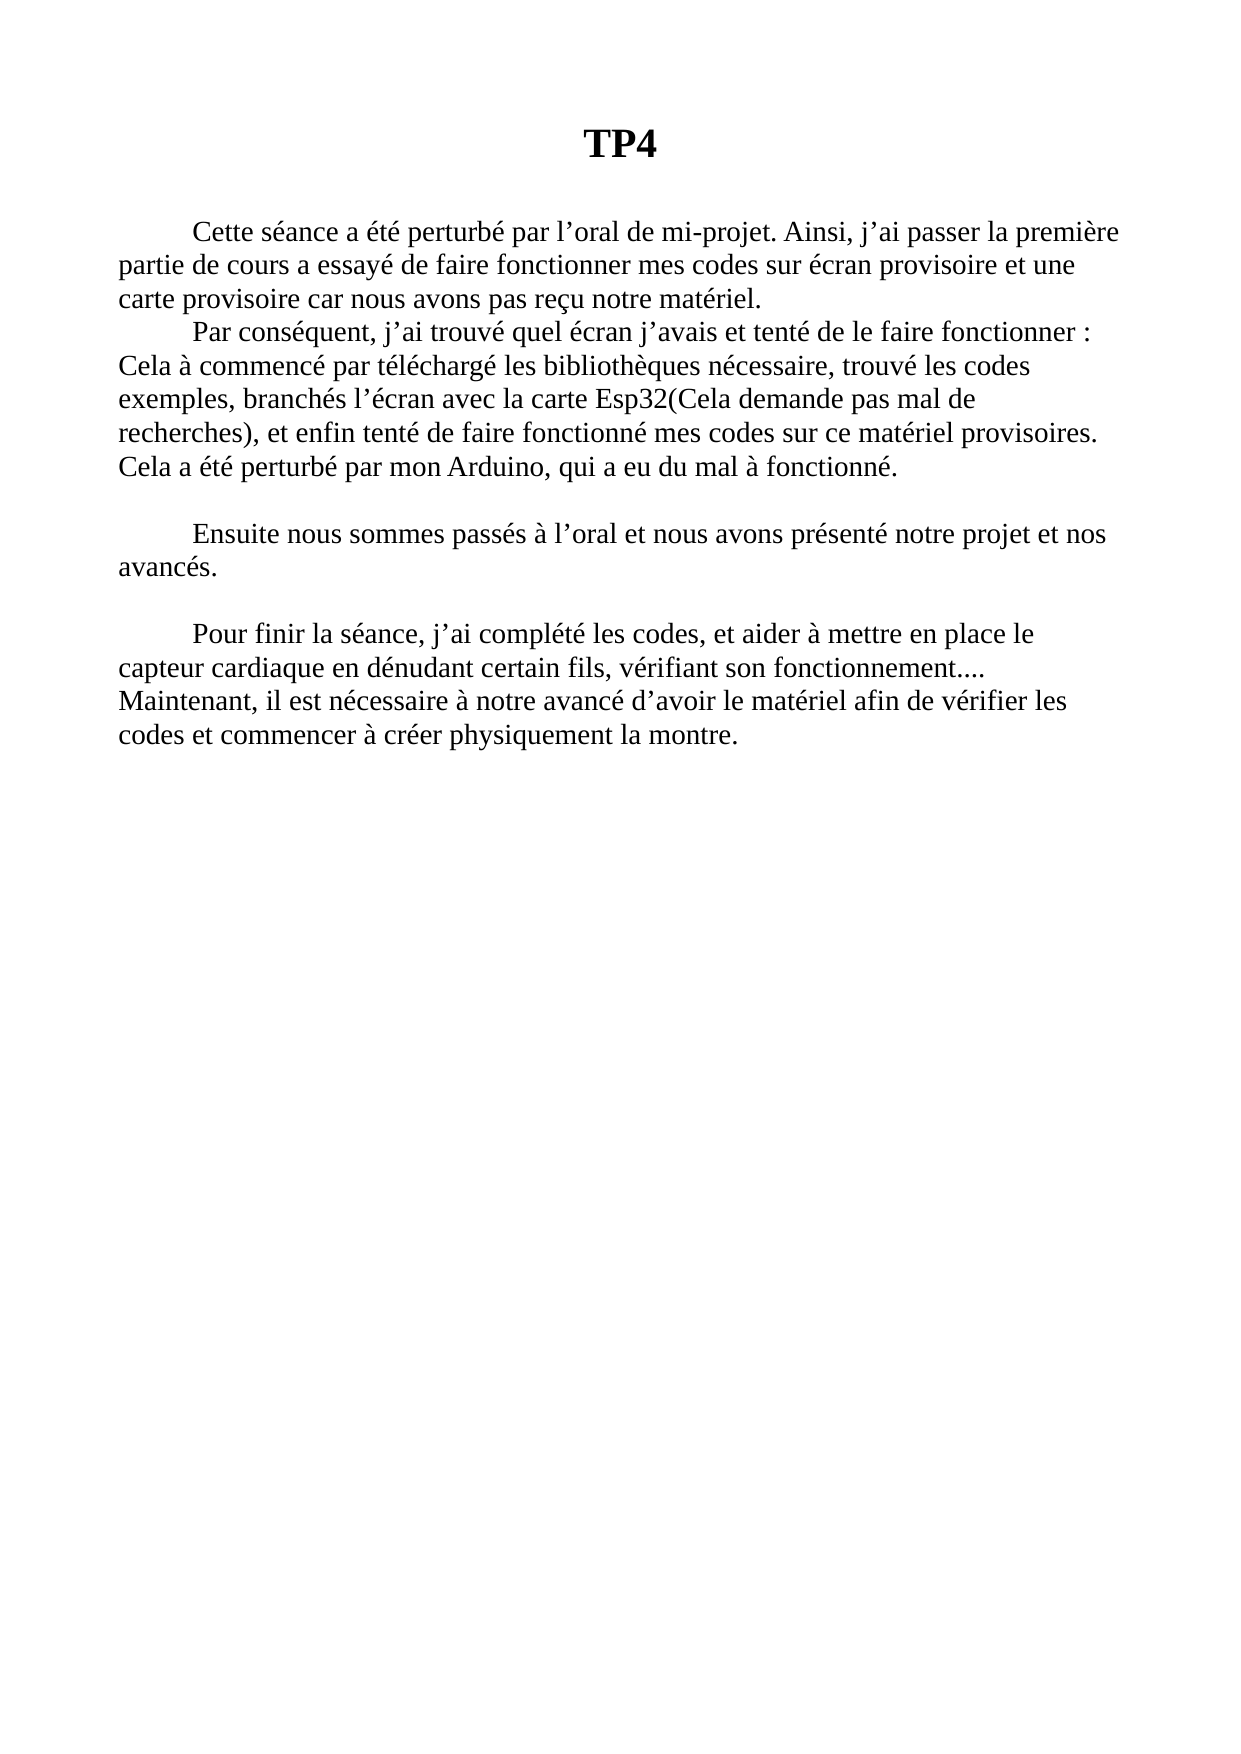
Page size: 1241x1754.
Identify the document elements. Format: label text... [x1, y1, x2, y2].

text Cette séance a été perturbé par l’oral de mi-projet. Ainsi, j’ai passer la première partie de cours a essayé de faire fonctionner mes codes sur écran provisoire et une carte provisoire car nous avons pas reçu notre matériel. [118, 214, 1122, 314]
text Ensuite nous sommes passés à l’oral et nous avons présenté notre projet et nos avancés. [118, 516, 1122, 583]
text TP4 [118, 118, 1122, 166]
text Pour finir la séance, j’ai complété les codes, et aider à mettre en place le capteur cardiaque en dénudant certain fils, vérifiant son fonctionnement.... Maintenant, il est nécessaire à notre avancé d’avoir le matériel afin de vérifier les codes et commencer à créer physiquement la montre. [118, 616, 1122, 751]
text Par conséquent, j’ai trouvé quel écran j’avais et tenté de le faire fonctionner : Cela à commencé par téléchargé les bibliothèques nécessaire, trouvé les codes exemples, branchés l’écran avec la carte Esp32(Cela demande pas mal de recherches), et enfin tenté de faire fonctionné mes codes sur ce matériel provisoires. Cela a été perturbé par mon Arduino, qui a eu du mal à fonctionné. [118, 314, 1122, 482]
